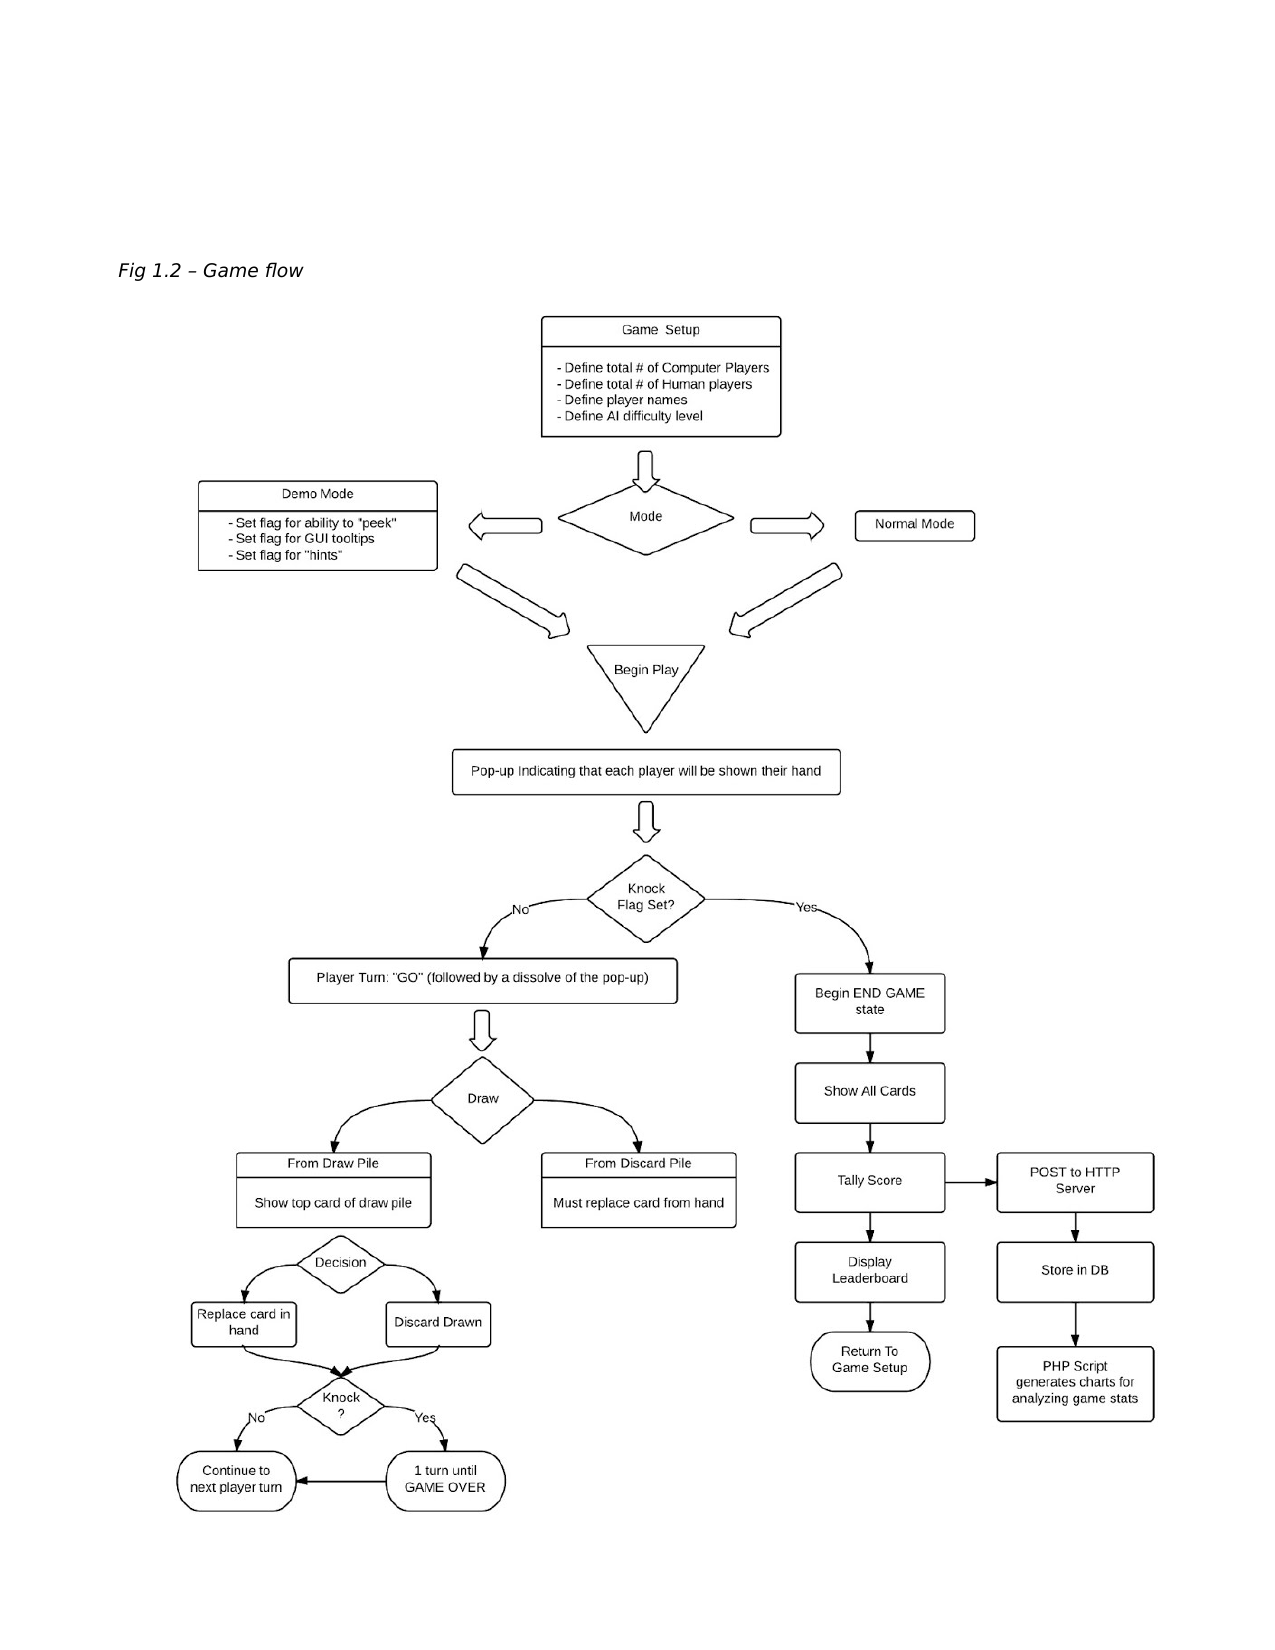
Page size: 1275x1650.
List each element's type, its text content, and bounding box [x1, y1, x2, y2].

text Fig 1.2 – Game flow [118, 260, 1157, 282]
picture [142, 297, 1180, 1549]
